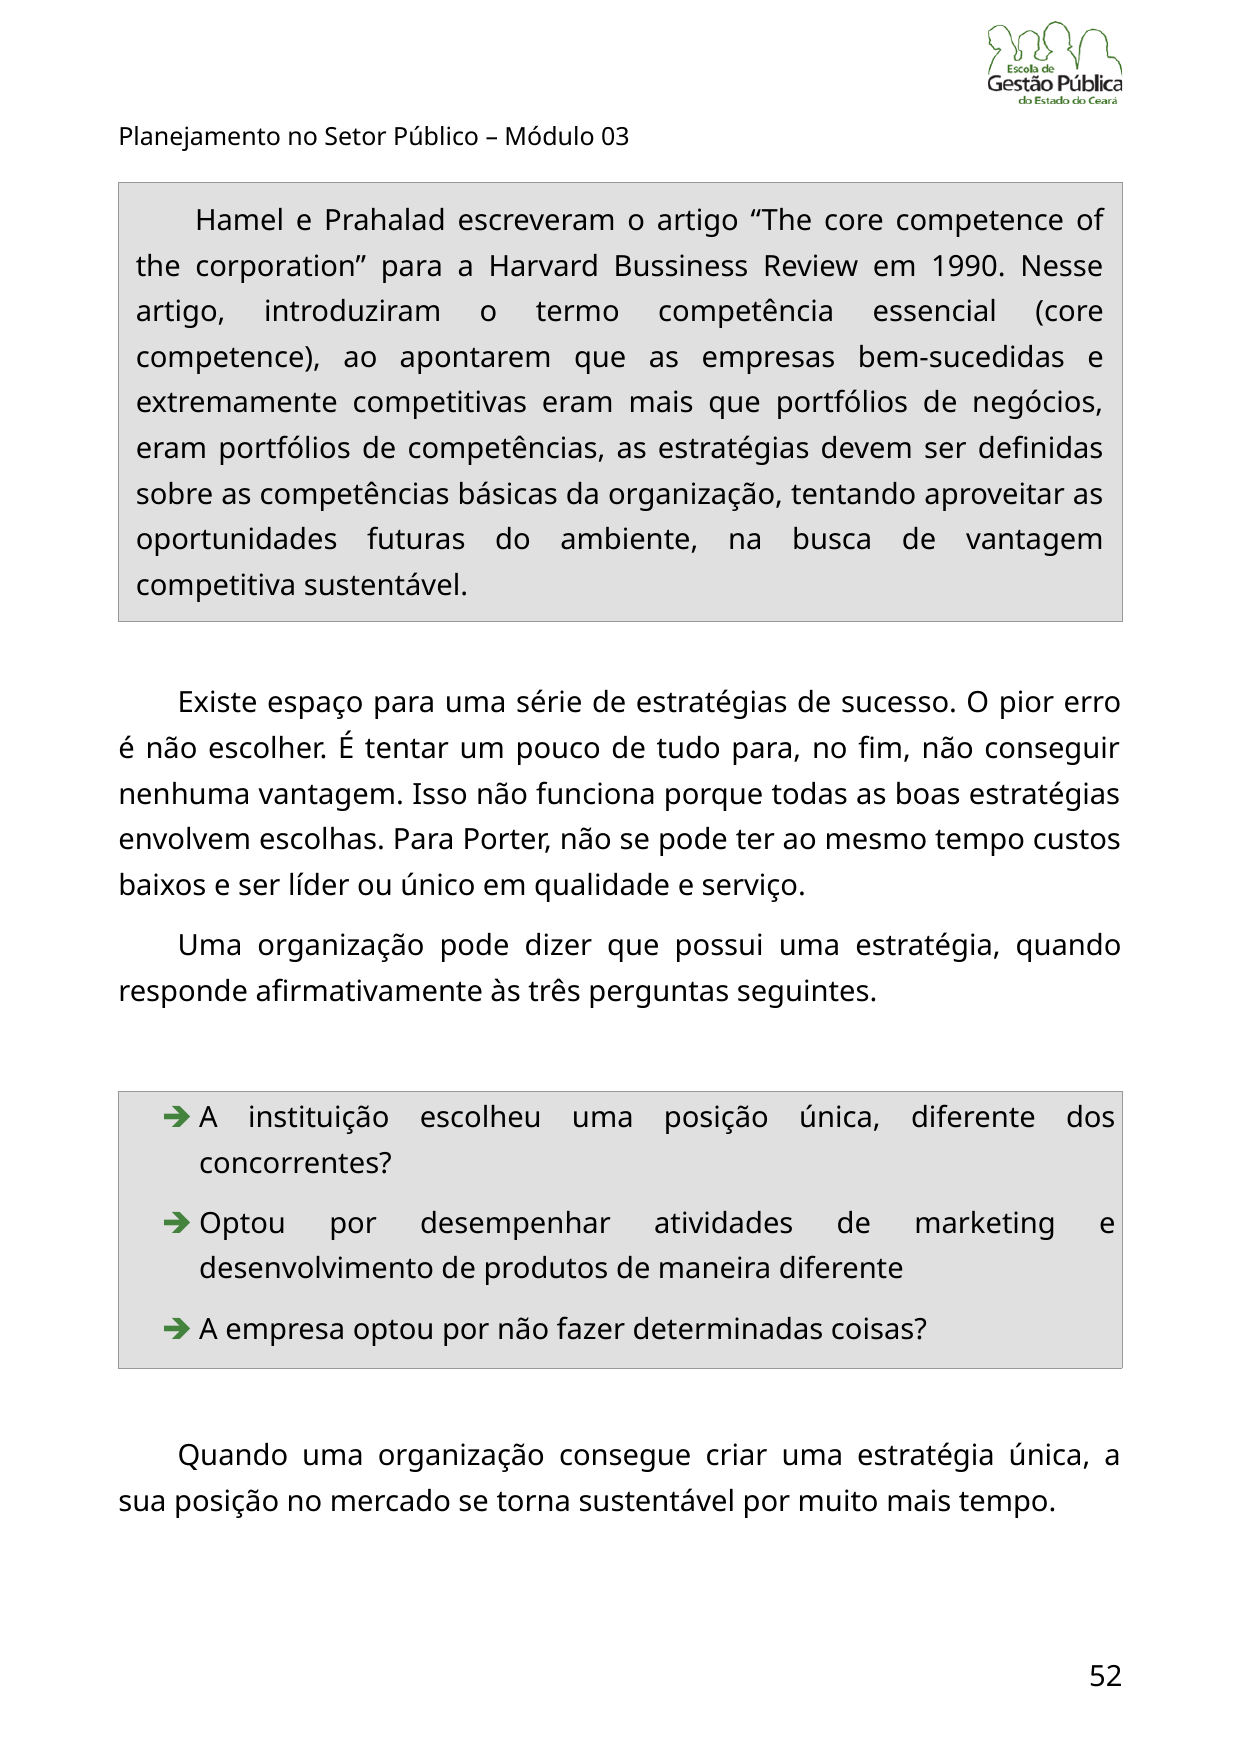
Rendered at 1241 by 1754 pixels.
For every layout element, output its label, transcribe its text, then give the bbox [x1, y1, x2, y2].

text Quando uma organização consegue criar uma estratégia única, a sua posição no mercado se torna sustentável por muito mais tempo. [118, 1434, 1122, 1520]
text Existe espaço para uma série de estratégias de sucesso. O pior erro é não escolher. É tentar um pouco de tudo para, no fim, não conseguir nenhuma vantagem. Isso não funciona porque todas as boas estratégias envolvem escolhas. Para Porter, não se pode ter ao mesmo tempo custos baixos e ser líder ou único em qualidade e serviço. [118, 682, 1122, 904]
table_header Hamel e Prahalad escreveram o artigo “The core competence of the corporation” para a Harvard Bussiness Review em 1990. Nesse artigo, introduziram o termo competência essencial (core competence), ao apontarem que as empresas bem-sucedidas e extremamente competitivas eram mais que portfólios de negócios, eram portfólios de competências, as estratégias devem ser definidas sobre as competências básicas da organização, tentando aproveitar as oportunidades futuras do ambiente, na busca de vantagem competitiva sustentável. [119, 183, 1122, 621]
picture [118, 21, 1123, 104]
table_header A instituição escolheu uma posição única, diferente dos concorrentes? Optou por desempenhar atividades de marketing e desenvolvimento de produtos de maneira diferente A empresa optou por não fazer determinadas coisas? [119, 1092, 1122, 1368]
text Uma organização pode dizer que possui uma estratégia, quando responde afirmativamente às três perguntas seguintes. [118, 924, 1122, 1010]
